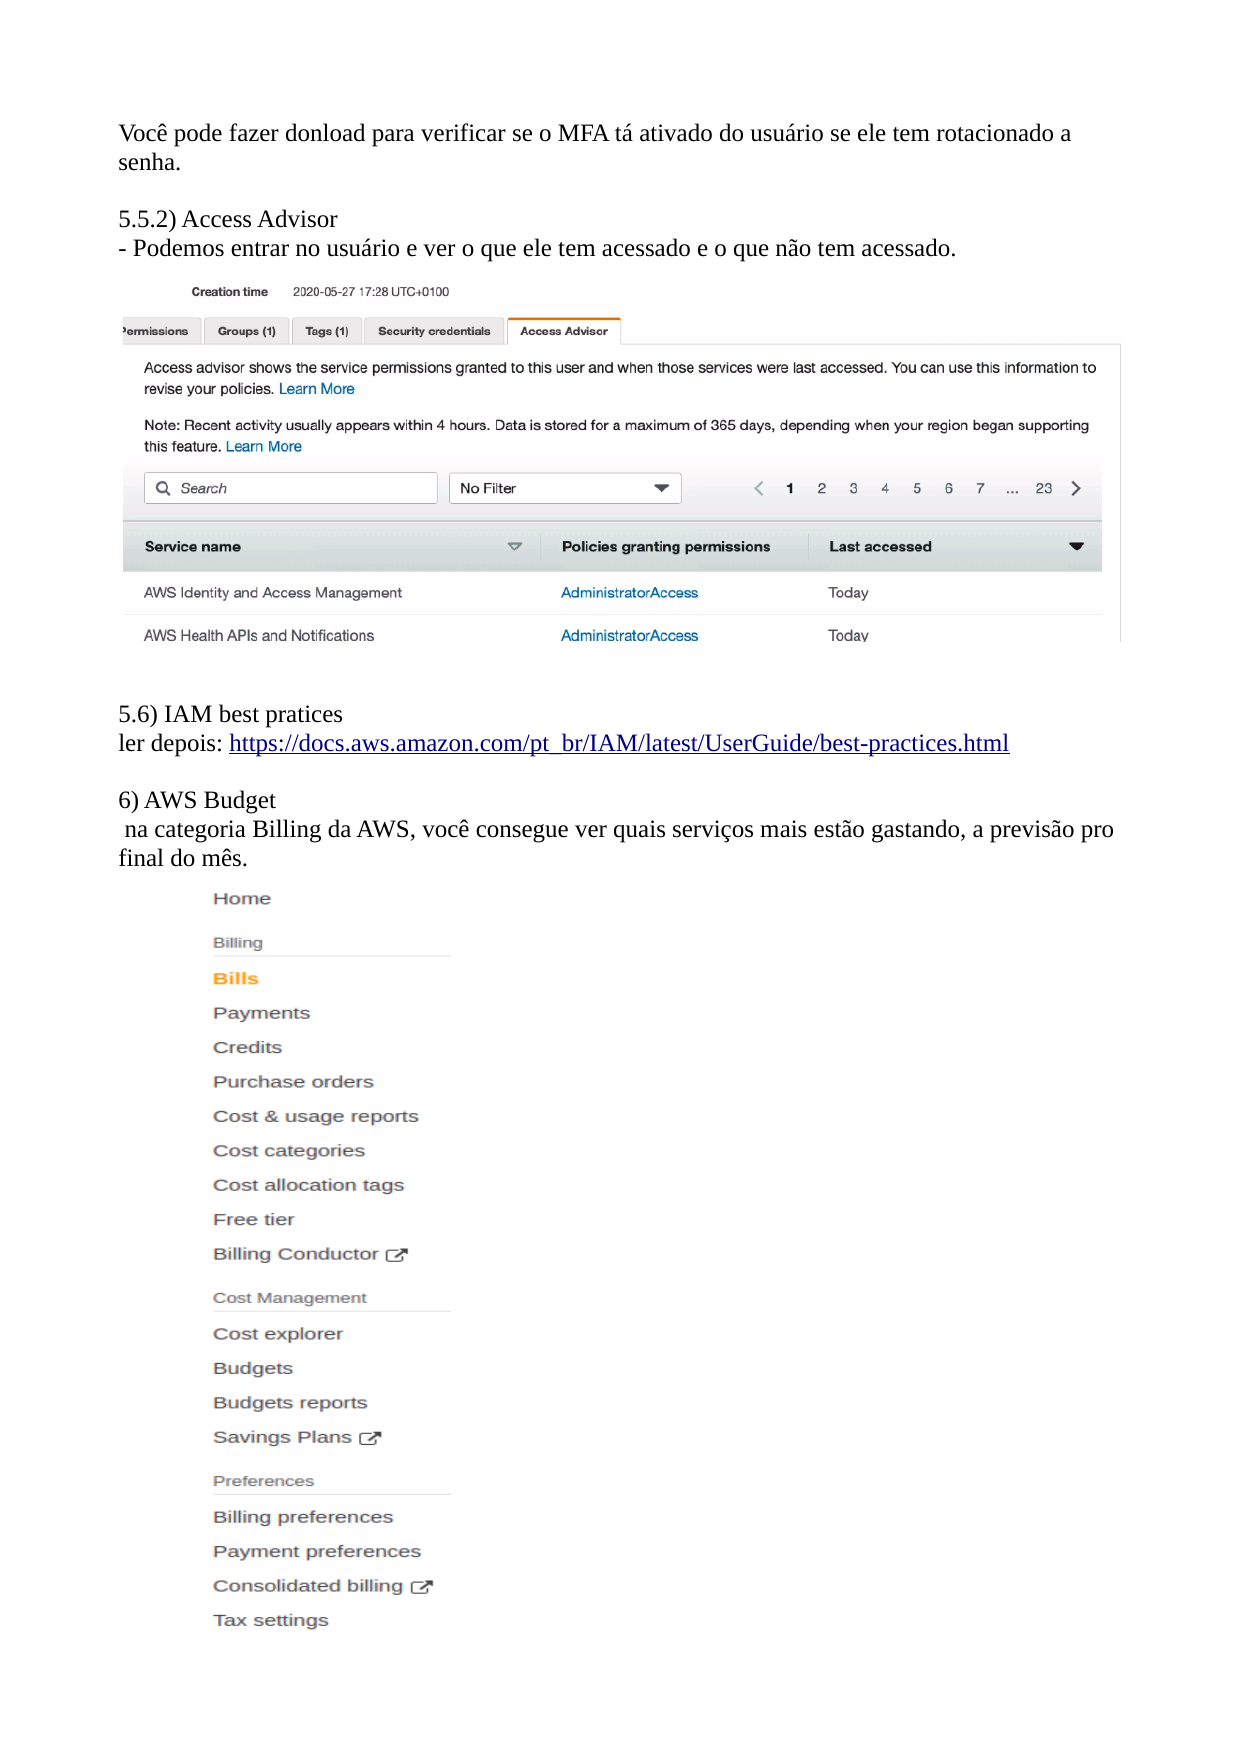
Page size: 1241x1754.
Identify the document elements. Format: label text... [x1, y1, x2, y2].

text 5.5.2) Access Advisor [118, 204, 1122, 233]
text 5.6) IAM best pratices [118, 699, 1122, 728]
text Você pode fazer donload para verificar se o MFA tá ativado do usuário se ele tem rotacionado a senha. [118, 118, 1122, 176]
text - Podemos entrar no usuário e ver o que ele tem acessado e o que não tem acessado. [118, 233, 1122, 262]
picture [122, 271, 1127, 642]
text 6) AWS Budget [118, 786, 1122, 814]
text ler depois: https://docs.aws.amazon.com/pt_br/IAM/latest/UserGuide/best-practices.html [118, 728, 1122, 757]
picture [123, 880, 452, 1656]
text na categoria Billing da AWS, você consegue ver quais serviços mais estão gastando, a previsão pro final do mês. [118, 814, 1122, 872]
